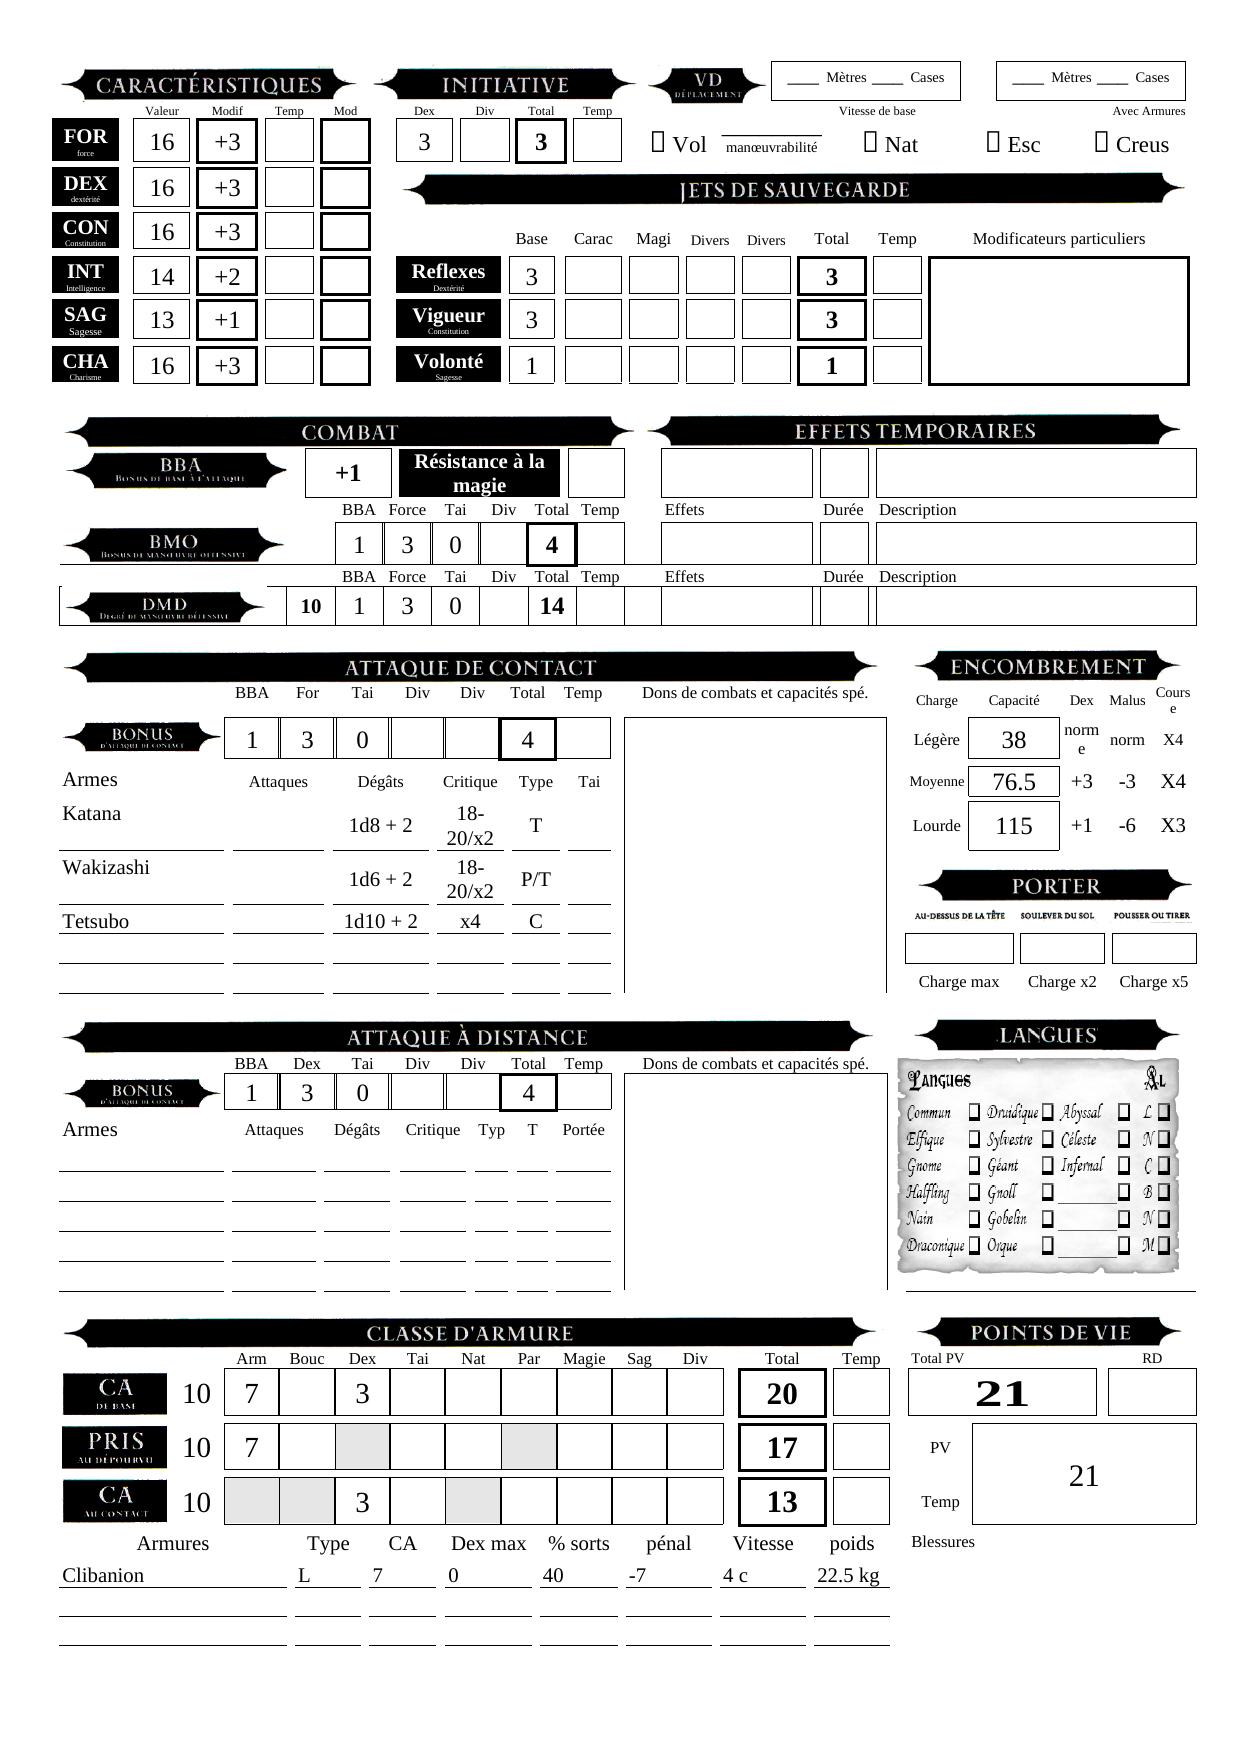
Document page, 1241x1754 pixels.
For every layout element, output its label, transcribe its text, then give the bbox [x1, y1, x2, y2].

table_cell [517, 1202, 548, 1206]
table_cell [577, 587, 624, 625]
table_cell [556, 1206, 611, 1231]
table_header [813, 449, 820, 497]
table_cell [865, 212, 873, 248]
table_cell [821, 587, 868, 625]
table_header For [280, 684, 335, 717]
table_cell Total [798, 212, 865, 248]
table_cell [313, 161, 321, 167]
table_cell [662, 523, 812, 563]
table_cell [323, 170, 368, 206]
table_cell [224, 1236, 232, 1261]
table_cell [445, 1416, 501, 1423]
table_cell [436, 1587, 445, 1592]
table_cell pénal [626, 1531, 712, 1555]
table_cell [396, 212, 501, 248]
table_header Dons de combats et capacités spé. [625, 1054, 887, 1073]
table_cell [361, 1616, 369, 1621]
table_cell [59, 964, 224, 968]
table_cell [611, 1236, 624, 1261]
table_header Div [390, 1054, 445, 1073]
table_cell [266, 213, 313, 248]
table_cell [622, 248, 629, 256]
table_cell [390, 1266, 400, 1291]
table_cell [568, 939, 611, 963]
table_cell [324, 801, 332, 849]
table_cell [712, 1592, 720, 1616]
picture [59, 61, 1181, 104]
table_cell [890, 1616, 908, 1621]
table_cell [873, 248, 921, 256]
table_cell [611, 850, 624, 855]
table_cell [316, 1141, 324, 1147]
table_cell [611, 969, 624, 993]
table_cell [324, 909, 332, 933]
table_cell [887, 909, 905, 933]
table_cell [287, 1555, 295, 1562]
table_cell [233, 934, 324, 939]
table_header Bouc [279, 1349, 335, 1368]
table_cell [613, 1424, 666, 1469]
table_cell [224, 855, 232, 903]
table_cell [789, 1524, 839, 1531]
table_cell [267, 587, 286, 625]
table_cell Div [480, 497, 528, 522]
table_cell [501, 256, 509, 293]
table_header [890, 1349, 908, 1368]
table_cell [59, 1202, 224, 1206]
table_cell 20 [741, 1371, 824, 1415]
table_cell [295, 1617, 361, 1621]
picture [908, 866, 1193, 923]
table_cell [734, 248, 742, 256]
table_cell [735, 299, 742, 338]
table_header [625, 449, 661, 497]
table_cell [922, 256, 928, 293]
table_cell [333, 964, 429, 968]
table_cell [475, 1147, 508, 1171]
table_cell Temp [908, 1477, 972, 1523]
table_cell 10 [169, 1477, 224, 1523]
table_cell [532, 1621, 540, 1645]
table_cell [279, 1470, 335, 1477]
table_cell [678, 248, 686, 256]
picture [62, 524, 285, 564]
table_cell [890, 1592, 908, 1616]
table_cell Tai [431, 497, 479, 522]
table_cell [460, 161, 1188, 167]
table_cell [630, 300, 678, 338]
table_cell [429, 909, 437, 933]
table_cell 16 [134, 347, 189, 382]
table_cell [890, 1555, 908, 1562]
table_cell [224, 1171, 232, 1176]
table_cell [324, 766, 332, 796]
table_cell [190, 212, 196, 248]
table_cell [233, 855, 324, 903]
table_cell [370, 206, 396, 212]
table_cell [59, 1617, 114, 1621]
table_cell [560, 850, 568, 855]
table_cell [59, 939, 224, 963]
table_cell [466, 1141, 475, 1147]
table_cell [1104, 796, 1150, 801]
table_cell [280, 1424, 335, 1469]
table_cell [475, 1172, 508, 1176]
table_cell CA [369, 1531, 436, 1555]
table_cell [436, 1592, 445, 1616]
table_cell [400, 1232, 466, 1236]
table_cell CON Constitution [52, 212, 119, 248]
table_header Modif [198, 104, 257, 118]
table_cell [1150, 796, 1196, 801]
table_cell 14 [134, 257, 189, 293]
table_cell [712, 1587, 720, 1592]
table_cell [265, 339, 313, 346]
table_cell [720, 1617, 747, 1621]
table_cell  Nat [836, 118, 944, 161]
table_cell [548, 1201, 556, 1206]
table_cell [371, 299, 396, 338]
table_cell [790, 338, 798, 346]
table_cell [517, 1206, 548, 1231]
table_cell  Creus [1074, 118, 1188, 161]
table_cell [361, 1531, 369, 1555]
table_cell [508, 1206, 517, 1231]
table_cell 3 [800, 259, 864, 293]
table_cell [678, 212, 686, 248]
table_cell [908, 1416, 972, 1423]
table_cell [429, 766, 437, 796]
table_cell -3 [1104, 766, 1150, 796]
table_cell [1014, 933, 1020, 963]
table_cell [59, 969, 224, 993]
table_cell [908, 1469, 972, 1477]
table_header Dex [279, 1054, 335, 1073]
table_cell [501, 299, 509, 338]
table_cell [437, 964, 504, 968]
table_cell [558, 1424, 611, 1469]
table_cell Total [528, 497, 576, 522]
table_cell [724, 1368, 738, 1415]
table_cell [504, 904, 512, 909]
table_cell [114, 1617, 169, 1621]
table_cell [52, 248, 119, 256]
table_cell [59, 1073, 224, 1109]
table_cell [555, 299, 565, 338]
table_cell [921, 212, 929, 248]
table_header [59, 1349, 169, 1368]
table_cell Effets [662, 565, 812, 586]
table_cell Dex max [445, 1531, 532, 1555]
table_cell [232, 1266, 316, 1291]
table_cell [59, 1588, 114, 1592]
table_cell [59, 1368, 169, 1415]
table_cell [734, 338, 742, 346]
table_cell 7 [225, 1369, 278, 1415]
table_cell [266, 347, 313, 382]
table_cell [630, 339, 678, 346]
table_header BBA [224, 684, 280, 717]
table_cell [59, 1109, 224, 1117]
table_cell [257, 248, 265, 256]
table_cell [59, 1415, 114, 1423]
table_cell  Esc [959, 118, 1066, 161]
table_cell [560, 801, 568, 849]
table_cell Clibanion [59, 1563, 287, 1587]
table_cell [169, 1469, 224, 1477]
table_cell Force [383, 565, 431, 586]
table_cell [335, 759, 390, 766]
table_cell [324, 850, 332, 855]
table_cell [59, 1555, 114, 1562]
table_cell 76.5 [969, 767, 1059, 796]
table_cell [295, 1588, 361, 1592]
table_cell [532, 1531, 540, 1555]
table_cell [611, 1147, 624, 1171]
table_cell [739, 1472, 825, 1477]
table_cell [556, 1110, 611, 1117]
table_cell [1154, 1525, 1196, 1531]
table_cell [742, 248, 790, 256]
table_cell [667, 1525, 723, 1531]
table_cell [369, 1592, 436, 1616]
table_cell [233, 964, 324, 968]
table_cell [517, 1262, 548, 1266]
table_cell [1059, 796, 1104, 801]
table_cell [790, 293, 798, 298]
table_cell [370, 293, 396, 298]
table_cell [560, 969, 568, 993]
table_cell 21 [909, 1369, 1096, 1415]
table_cell [501, 212, 509, 248]
table_cell [512, 964, 560, 968]
table_cell Base [509, 212, 554, 248]
table_cell [922, 346, 928, 382]
table_cell SAG Sagesse [52, 299, 119, 338]
table_cell [429, 963, 437, 968]
table_cell Magi [630, 212, 678, 248]
table_cell [556, 1232, 611, 1236]
table_cell +3 [199, 349, 255, 382]
table_header [509, 104, 517, 118]
table_header [169, 1349, 224, 1368]
table_cell [396, 167, 1188, 206]
table_cell [313, 338, 321, 346]
table_cell [734, 212, 742, 248]
table_cell [1063, 1525, 1109, 1531]
table_cell [560, 766, 568, 796]
table_cell [190, 167, 196, 206]
table_cell [508, 1117, 517, 1141]
table_cell [335, 1525, 390, 1531]
table_cell [814, 1592, 889, 1616]
picture [62, 586, 267, 625]
table_cell [921, 338, 928, 346]
table_cell 1 [336, 587, 383, 625]
table_cell [814, 1621, 889, 1645]
table_cell [611, 758, 624, 766]
table_cell [668, 1478, 723, 1523]
table_cell [475, 1206, 508, 1231]
table_cell [687, 300, 734, 338]
table_header ________manœuvrabilité [715, 104, 828, 161]
table_cell [560, 909, 568, 933]
table_cell [502, 1478, 556, 1523]
table_cell [739, 1418, 825, 1423]
table_cell [390, 1206, 400, 1231]
table_cell [540, 1555, 618, 1562]
table_cell [501, 1470, 557, 1477]
table_cell [119, 161, 134, 167]
table_cell +3 [1060, 766, 1104, 796]
table_cell [798, 248, 865, 256]
table_cell 16 [134, 168, 189, 206]
table_cell [324, 1141, 390, 1147]
table_cell [400, 1262, 466, 1266]
table_cell [390, 1147, 400, 1171]
table_cell [501, 1112, 556, 1117]
table_cell [224, 1176, 232, 1201]
table_cell [232, 1236, 316, 1261]
table_cell [114, 1524, 169, 1531]
table_cell [59, 1206, 224, 1231]
table_cell [874, 257, 921, 293]
table_cell [1104, 969, 1112, 993]
table_cell [314, 299, 320, 338]
table_cell [429, 933, 437, 939]
table_cell [265, 207, 313, 212]
table_cell [119, 293, 134, 298]
table_cell [735, 256, 742, 293]
table_cell [361, 1587, 369, 1592]
table_cell [390, 1117, 400, 1141]
table_cell [611, 717, 624, 758]
table_cell [834, 1478, 889, 1523]
table_cell [436, 1563, 445, 1587]
table_cell [517, 1266, 548, 1291]
table_cell [224, 1206, 232, 1231]
table_cell [119, 206, 134, 212]
table_cell [625, 1074, 887, 1291]
table_cell 3 [336, 1478, 389, 1523]
table_header Div [667, 1349, 723, 1368]
table_cell [557, 1416, 612, 1423]
table_cell [169, 1588, 224, 1592]
table_cell [400, 1147, 466, 1171]
table_cell [333, 969, 429, 993]
table_cell [286, 497, 335, 522]
table_cell % sorts [540, 1531, 618, 1555]
table_cell [888, 1117, 906, 1141]
table_cell CHA Charisme [52, 346, 119, 382]
table_cell 22.5 kg [814, 1563, 889, 1587]
table_cell [475, 1176, 508, 1201]
table_cell [198, 251, 257, 256]
table_cell [905, 850, 969, 855]
table_cell 17 [741, 1426, 824, 1469]
table_cell [59, 1266, 224, 1291]
table_cell [568, 969, 611, 993]
table_cell [224, 904, 232, 909]
table_cell [622, 338, 629, 346]
table_cell [517, 1232, 548, 1236]
table_cell [504, 796, 512, 801]
table_cell [510, 118, 515, 161]
picture [399, 169, 1185, 206]
table_cell [59, 1172, 224, 1176]
table_cell Carac [565, 212, 622, 248]
table_cell [287, 1621, 295, 1645]
table_cell [445, 1617, 532, 1621]
table_cell 1 [225, 718, 278, 758]
table_cell [370, 338, 396, 346]
table_cell [556, 1262, 611, 1266]
table_cell [169, 1555, 224, 1562]
table_cell [233, 851, 324, 855]
table_cell [887, 850, 905, 855]
table_cell [224, 1117, 232, 1141]
table_cell [224, 1470, 279, 1477]
table_cell [59, 758, 224, 766]
table_cell Type [512, 766, 560, 796]
table_header [313, 104, 321, 118]
table_cell [59, 1477, 169, 1523]
table_cell Divers [742, 212, 790, 248]
table_cell +1 [1060, 801, 1104, 849]
table_cell [390, 759, 445, 766]
table_cell [445, 1470, 501, 1477]
table_cell [668, 1424, 723, 1469]
table_cell [361, 1592, 369, 1616]
table_cell [316, 1117, 324, 1141]
table_cell [504, 766, 512, 796]
table_cell [867, 346, 873, 382]
table_cell poids [814, 1531, 889, 1555]
table_cell [224, 1588, 279, 1592]
table_cell [224, 963, 232, 968]
table_cell [548, 1171, 556, 1176]
table_header [825, 1349, 833, 1368]
table_cell [437, 851, 504, 855]
table_header [906, 1054, 1196, 1291]
table_cell [611, 796, 624, 801]
table_cell Div [480, 565, 528, 586]
table_cell [190, 293, 198, 298]
table_cell [887, 969, 905, 993]
table_header [119, 104, 134, 118]
table_cell [371, 256, 396, 293]
table_cell [833, 1470, 889, 1477]
table_cell [540, 1621, 618, 1645]
table_cell [475, 1141, 508, 1147]
table_cell [834, 1424, 889, 1469]
table_cell [52, 338, 119, 346]
table_cell [867, 256, 873, 293]
table_cell [611, 1117, 624, 1141]
table_cell [279, 1110, 335, 1117]
table_cell [233, 796, 324, 801]
table_cell [890, 1621, 908, 1645]
table_cell [558, 1369, 611, 1415]
table_cell [333, 851, 429, 855]
table_cell [720, 1592, 806, 1616]
table_cell norm [1104, 717, 1150, 758]
table_cell [390, 1261, 400, 1266]
table_cell 18-20/x2 [437, 801, 504, 849]
table_header Total [739, 1349, 825, 1368]
table_cell [568, 934, 611, 939]
table_cell 115 [969, 802, 1059, 849]
table_cell [437, 939, 504, 963]
table_cell [679, 346, 686, 382]
table_cell x4 [437, 909, 504, 933]
table_cell [618, 1563, 626, 1587]
table_cell [743, 257, 790, 293]
table_cell [258, 118, 265, 161]
table_cell [396, 248, 501, 256]
table_cell 3 [385, 523, 430, 563]
table_cell [500, 761, 555, 766]
table_cell [887, 855, 905, 903]
table_cell [548, 1266, 556, 1291]
table_cell [568, 851, 611, 855]
table_cell [1109, 1525, 1154, 1531]
table_cell [556, 1266, 611, 1291]
table_cell [512, 939, 560, 963]
table_cell [59, 1469, 114, 1477]
table_cell [1059, 850, 1104, 855]
table_cell [887, 1266, 906, 1291]
table_cell [626, 1555, 712, 1562]
table_cell [612, 1470, 667, 1477]
table_cell Armures [59, 1531, 287, 1555]
table_cell [905, 964, 1013, 968]
table_cell [555, 346, 565, 382]
table_cell [369, 1588, 436, 1592]
table_cell 3 [384, 587, 431, 625]
table_cell Armes [59, 766, 224, 796]
table_cell [119, 338, 134, 346]
table_cell [257, 161, 265, 167]
table_cell [371, 118, 396, 161]
table_cell [686, 339, 734, 346]
table_cell [512, 934, 560, 939]
table_cell [324, 904, 332, 909]
table_header [640, 104, 715, 118]
table_cell [224, 939, 232, 963]
table_cell [1104, 850, 1150, 855]
table_cell [316, 1176, 324, 1201]
table_cell Critique [400, 1117, 466, 1141]
table_cell [504, 855, 512, 903]
table_cell [618, 1592, 626, 1616]
table_cell [475, 1266, 508, 1291]
table_cell [743, 300, 790, 338]
table_cell [258, 167, 265, 206]
table_cell [888, 1201, 906, 1206]
table_cell [1105, 933, 1112, 963]
table_cell [626, 1588, 712, 1592]
table_cell [280, 759, 335, 766]
table_cell [324, 1266, 390, 1291]
table_cell [1013, 969, 1021, 993]
table_cell [396, 338, 501, 346]
table_cell [400, 1206, 466, 1231]
table_cell [429, 969, 437, 993]
table_cell [390, 1236, 400, 1261]
table_cell [806, 1531, 814, 1555]
table_cell [265, 162, 313, 167]
table_cell 10 [169, 1368, 224, 1415]
picture [62, 1371, 167, 1416]
table_cell Tetsubo [59, 909, 224, 933]
table_cell [324, 1202, 390, 1206]
table_cell [396, 206, 501, 212]
table_cell [622, 212, 629, 248]
table_cell [400, 1172, 466, 1176]
table_cell [314, 118, 320, 161]
table_cell [827, 1368, 833, 1415]
table_cell [280, 1478, 334, 1523]
table_header [662, 449, 812, 497]
table_cell [743, 347, 790, 382]
table_cell [324, 933, 332, 939]
table_cell  Vol [640, 118, 715, 161]
table_cell 16 [134, 213, 189, 248]
table_cell [887, 933, 905, 939]
table_cell [119, 167, 133, 206]
table_cell -6 [1104, 801, 1150, 849]
table_cell [232, 1176, 316, 1201]
table_cell [316, 1201, 324, 1206]
table_cell [724, 1477, 738, 1523]
table_cell [1066, 118, 1074, 161]
table_cell [618, 1616, 626, 1621]
table_cell Charge x5 [1112, 969, 1196, 993]
table_cell Reflexes Dextérité [396, 256, 501, 293]
table_header [611, 684, 624, 717]
table_cell [827, 1423, 833, 1469]
table_cell [611, 1171, 624, 1176]
table_cell DEX dextérité [52, 167, 119, 206]
table_cell Tai [568, 766, 611, 796]
table_cell BBA [335, 498, 383, 522]
table_cell [712, 1621, 720, 1645]
table_cell [622, 299, 629, 338]
table_cell [134, 207, 190, 212]
table_cell [626, 1592, 712, 1616]
table_cell [517, 1176, 548, 1201]
table_cell [502, 1369, 556, 1415]
table_cell [371, 167, 396, 206]
table_header Course [1150, 683, 1196, 717]
table_cell [574, 119, 621, 161]
table_cell [295, 1555, 361, 1562]
table_cell [232, 1262, 316, 1266]
table_cell [888, 1073, 906, 1109]
table_cell [224, 1201, 232, 1206]
table_cell [224, 796, 232, 801]
table_cell X4 [1150, 717, 1196, 758]
table_cell [224, 801, 232, 849]
table_cell [555, 759, 611, 766]
table_cell [873, 339, 921, 346]
table_cell [625, 587, 661, 625]
table_cell [258, 299, 265, 338]
table_cell [232, 1232, 316, 1236]
table_cell +1 [199, 302, 255, 338]
table_cell [369, 1617, 436, 1621]
table_cell [630, 347, 678, 382]
table_header [565, 104, 573, 118]
table_cell Divers [686, 212, 734, 248]
table_cell [742, 339, 790, 346]
table_cell Modificateurs particuliers [930, 212, 1188, 248]
table_cell [321, 251, 369, 256]
table_cell [922, 299, 928, 338]
table_cell [59, 1423, 169, 1469]
table_cell 4 [502, 1076, 555, 1109]
table_cell [190, 338, 198, 346]
table_cell [445, 1621, 532, 1645]
table_cell [233, 909, 324, 933]
table_cell [1154, 1416, 1196, 1423]
table_cell [557, 1470, 612, 1477]
table_cell [333, 796, 429, 801]
table_header Dex [396, 104, 452, 118]
table_cell [618, 1621, 626, 1645]
table_cell [266, 168, 313, 206]
table_cell [686, 294, 734, 298]
table_cell [119, 256, 133, 293]
table_cell Effets [662, 498, 812, 522]
table_cell Durée [820, 498, 868, 522]
table_cell Portée [556, 1117, 611, 1141]
table_cell [232, 1172, 316, 1176]
table_cell [59, 1141, 224, 1147]
table_cell [1112, 964, 1196, 968]
table_cell [612, 1416, 667, 1423]
table_cell 1d8 + 2 [333, 801, 429, 849]
table_cell [747, 1588, 806, 1592]
table_cell [578, 523, 624, 563]
table_cell [791, 256, 797, 293]
table_cell [613, 1369, 666, 1415]
table_cell [392, 718, 443, 758]
table_cell Lourde [905, 801, 968, 849]
table_cell [390, 1470, 445, 1477]
table_cell [1059, 758, 1104, 766]
table_cell [429, 801, 437, 849]
table_cell 7 [225, 1424, 278, 1469]
table_cell [508, 1231, 517, 1236]
table_cell [624, 565, 662, 586]
table_cell 4 [529, 525, 574, 563]
table_cell [224, 909, 232, 933]
table_header Capacité [969, 684, 1059, 717]
table_cell [258, 346, 265, 382]
table_header [569, 449, 624, 497]
table_cell [548, 1117, 556, 1141]
table_cell [873, 294, 921, 298]
table_cell [509, 339, 554, 346]
table_cell [874, 347, 921, 382]
table_cell 21 [973, 1424, 1196, 1523]
table_cell [969, 851, 1059, 855]
table_cell [532, 1563, 540, 1587]
table_cell 0 [433, 523, 478, 563]
table_cell [361, 1555, 369, 1562]
table_header Temp [555, 684, 611, 717]
table_header Div [445, 684, 500, 717]
table_cell 0 [445, 1563, 532, 1587]
table_cell 1 [800, 349, 864, 382]
table_cell [679, 299, 686, 338]
table_cell [266, 300, 313, 338]
table_cell [509, 206, 1188, 212]
table_cell 1 [510, 347, 554, 382]
table_cell [791, 299, 797, 338]
table_cell [52, 293, 119, 298]
table_cell [888, 1147, 906, 1171]
table_cell [548, 1261, 556, 1266]
table_cell [806, 1563, 814, 1587]
table_cell [798, 341, 865, 346]
table_cell [517, 1236, 548, 1261]
picture [59, 1315, 1182, 1349]
table_cell [504, 933, 512, 939]
table_cell [548, 1176, 556, 1201]
table_cell T [512, 801, 560, 849]
table_cell [369, 1555, 436, 1562]
table_cell [501, 1525, 557, 1531]
table_cell [560, 855, 568, 903]
table_cell [865, 248, 873, 256]
table_cell [560, 939, 568, 963]
table_header [877, 449, 1196, 497]
table_header Valeur [134, 104, 190, 118]
table_header Total PV [908, 1349, 1096, 1368]
table_cell [834, 1369, 889, 1415]
table_cell [905, 796, 969, 801]
table_cell [504, 963, 512, 968]
table_cell 1d6 + 2 [333, 855, 429, 903]
table_cell +3 [199, 121, 255, 161]
table_cell [890, 1423, 908, 1469]
table_header Temp [833, 1349, 889, 1368]
table_cell [890, 1477, 908, 1523]
table_cell [806, 1555, 814, 1562]
table_cell [445, 1110, 501, 1117]
table_cell [686, 248, 734, 256]
table_cell [279, 1416, 335, 1423]
table_cell [453, 118, 460, 161]
table_cell Vitesse [720, 1531, 806, 1555]
table_cell 13 [741, 1480, 824, 1523]
table_cell [316, 1206, 324, 1231]
table_cell Temp [576, 498, 624, 522]
table_header [190, 104, 198, 118]
table_cell 3 [397, 119, 452, 161]
table_cell [371, 212, 396, 248]
table_cell [568, 855, 611, 903]
table_cell Type [295, 1531, 361, 1555]
table_cell [814, 1555, 889, 1562]
table_cell [723, 1524, 739, 1531]
table_cell [622, 256, 629, 293]
table_cell [908, 1524, 972, 1531]
table_cell [324, 969, 332, 993]
table_cell [224, 759, 280, 766]
table_cell [52, 206, 119, 212]
table_cell [400, 1202, 466, 1206]
table_header Avec Armures [996, 104, 1188, 118]
table_header Malus [1104, 684, 1150, 717]
table_cell [504, 969, 512, 993]
table_cell [445, 1588, 532, 1592]
table_cell [257, 206, 265, 212]
table_cell [565, 339, 622, 346]
table_cell [400, 1141, 466, 1147]
table_cell Critique [437, 766, 504, 796]
table_cell Armes [59, 1117, 224, 1141]
table_cell Moyenne [905, 766, 968, 796]
table_cell [813, 587, 820, 625]
table_cell [233, 939, 324, 963]
table_cell Charge max [905, 969, 1013, 993]
table_cell [630, 257, 678, 293]
table_cell [624, 497, 662, 522]
table_cell [466, 1206, 475, 1231]
table_cell [446, 1369, 500, 1415]
table_cell [59, 934, 224, 939]
table_cell [437, 934, 504, 939]
table_cell [265, 294, 313, 298]
table_cell [224, 1555, 279, 1562]
table_cell [532, 1592, 540, 1616]
table_cell 1d10 + 2 [333, 909, 429, 933]
table_cell [224, 933, 232, 939]
table_cell [739, 1527, 789, 1531]
table_cell [390, 1416, 445, 1423]
table_cell [973, 1416, 1063, 1423]
table_cell [466, 1201, 475, 1206]
table_cell [508, 1147, 517, 1171]
table_cell [888, 1206, 906, 1231]
table_cell [568, 964, 611, 968]
table_header Tai [335, 1054, 390, 1073]
table_cell Tai [431, 565, 479, 586]
picture [59, 649, 1182, 684]
table_cell [813, 522, 820, 563]
table_cell [119, 118, 133, 161]
table_cell [480, 587, 528, 625]
table_cell L [295, 1563, 361, 1587]
table_cell [324, 1206, 390, 1231]
table_cell [973, 1525, 1063, 1531]
table_cell [556, 1176, 611, 1201]
table_cell [560, 904, 568, 909]
table_cell [887, 717, 905, 758]
table_cell [558, 1074, 611, 1109]
table_cell [930, 248, 1188, 256]
table_cell [501, 293, 509, 298]
table_cell [1013, 963, 1021, 968]
table_cell Description [876, 565, 1196, 586]
table_cell [114, 1469, 169, 1477]
table_cell Temp [873, 212, 921, 248]
table_cell [812, 497, 820, 522]
table_cell [323, 302, 368, 338]
table_header [887, 1054, 906, 1073]
picture [59, 1017, 1181, 1054]
table_cell C [512, 909, 560, 933]
table_cell [611, 1261, 624, 1266]
table_header [622, 104, 640, 118]
table_cell [611, 1201, 624, 1206]
table_cell [429, 796, 437, 801]
table_cell [868, 497, 876, 522]
table_cell [630, 294, 678, 298]
table_cell 3 [281, 1074, 334, 1109]
text ___ Mètres ___ Cases [999, 63, 1182, 87]
table_header Temp [573, 104, 622, 118]
table_cell [630, 248, 678, 256]
table_cell [59, 1147, 224, 1171]
table_cell [742, 294, 790, 298]
table_header Charge [905, 684, 969, 717]
table_header +1 [306, 449, 391, 497]
table_cell Vigueur Constitution [396, 299, 501, 338]
table_cell [190, 118, 196, 161]
table_cell [279, 1555, 287, 1562]
table_cell [396, 293, 501, 298]
table_cell [906, 934, 1013, 963]
table_header [723, 1349, 739, 1368]
table_header Div [445, 1054, 501, 1073]
table_cell 3 [336, 1369, 389, 1415]
table_header Résistance à la magie [399, 449, 560, 497]
table_cell [517, 1172, 548, 1176]
table_cell [877, 587, 1196, 625]
table_cell Wakizashi [59, 855, 224, 903]
table_cell [114, 1415, 169, 1423]
table_cell [611, 963, 624, 968]
table_cell [266, 257, 313, 293]
table_cell [316, 1231, 324, 1236]
table_cell [554, 338, 565, 346]
table_header Total [500, 684, 555, 717]
table_cell [461, 119, 509, 161]
table_cell [556, 1236, 611, 1261]
table_cell [828, 118, 836, 161]
table_cell [865, 293, 873, 298]
table_cell [720, 1555, 806, 1562]
table_cell [558, 1478, 611, 1523]
table_cell [554, 293, 565, 298]
table_header Total [517, 104, 565, 118]
table_header Vitesse de base [836, 104, 996, 118]
table_cell [446, 1424, 501, 1469]
table_cell Typ [475, 1117, 508, 1141]
table_cell [712, 1555, 720, 1562]
table_cell [287, 1563, 295, 1587]
table_cell [369, 1621, 436, 1645]
table_cell [501, 1416, 557, 1423]
table_cell Force [383, 497, 431, 522]
table_cell [532, 1616, 540, 1621]
table_cell [324, 796, 332, 801]
table_cell [887, 963, 905, 968]
table_cell [392, 1074, 443, 1109]
table_cell [233, 801, 324, 849]
table_cell [812, 565, 820, 586]
table_cell [119, 212, 133, 248]
table_cell [890, 1415, 908, 1423]
table_cell 3 [800, 302, 864, 338]
table_cell 7 [369, 1563, 436, 1587]
table_cell [735, 346, 742, 382]
table_cell [286, 565, 335, 586]
table_cell [295, 1621, 361, 1645]
table_cell Temp [576, 565, 624, 586]
table_cell [59, 497, 286, 522]
table_cell [548, 1231, 556, 1236]
table_cell [839, 1525, 889, 1531]
table_cell [678, 338, 686, 346]
table_cell [566, 347, 621, 382]
table_cell [232, 1206, 316, 1231]
table_cell [508, 1201, 517, 1206]
table_cell [921, 248, 929, 256]
table_cell [324, 1262, 390, 1266]
table_cell [888, 1231, 906, 1236]
table_cell [556, 1172, 611, 1176]
table_cell [504, 801, 512, 849]
table_cell [224, 1525, 279, 1531]
table_cell 0 [337, 718, 388, 758]
table_cell [668, 1369, 723, 1415]
table_cell [59, 522, 286, 563]
table_cell [622, 118, 640, 161]
table_cell [613, 1478, 666, 1523]
table_cell [517, 1147, 548, 1171]
table_cell [134, 249, 190, 256]
table_cell [391, 1369, 444, 1415]
table_cell [134, 339, 190, 346]
table_header Magie [557, 1349, 612, 1368]
table_cell [400, 1176, 466, 1201]
table_header Arm [224, 1349, 279, 1368]
table_cell [611, 933, 624, 939]
table_cell [905, 855, 1196, 933]
table_cell [1109, 1416, 1154, 1423]
table_cell [224, 1416, 279, 1423]
table_cell [445, 1525, 501, 1531]
table_cell [868, 565, 876, 586]
table_cell [324, 1176, 390, 1201]
table_cell [233, 905, 324, 909]
table_cell [52, 161, 119, 167]
table_cell [508, 1171, 517, 1176]
table_cell [335, 1416, 390, 1423]
table_cell [233, 969, 324, 993]
table_cell 40 [540, 1563, 618, 1587]
table_cell 38 [969, 718, 1059, 758]
table_cell [114, 1588, 169, 1592]
table_cell [59, 717, 224, 758]
table_cell [324, 1147, 390, 1171]
table_cell [371, 346, 396, 382]
table_cell [266, 119, 313, 161]
table_cell [59, 1236, 224, 1261]
table_cell [134, 294, 190, 298]
table_cell [224, 1147, 232, 1171]
table_cell [723, 1415, 739, 1423]
table_header [560, 449, 568, 497]
table_cell [548, 1206, 556, 1231]
table_cell [548, 1236, 556, 1261]
table_header Mod [321, 104, 369, 118]
table_cell [466, 1147, 475, 1171]
table_cell [59, 565, 286, 586]
table_cell [724, 1423, 738, 1469]
table_cell [224, 1141, 232, 1147]
table_cell [814, 1617, 889, 1621]
table_cell [316, 1147, 324, 1171]
table_cell [59, 1176, 224, 1201]
table_cell [517, 1141, 548, 1147]
table_cell [622, 346, 629, 382]
table_cell [361, 1563, 369, 1587]
table_cell [265, 249, 313, 256]
table_cell [287, 1616, 295, 1621]
table_cell [667, 1416, 723, 1423]
table_cell [475, 1236, 508, 1261]
table_cell [258, 256, 265, 293]
table_cell [437, 796, 504, 801]
table_header [611, 1054, 624, 1073]
table_cell Description [876, 498, 1196, 522]
table_cell [232, 1202, 316, 1206]
table_cell +3 [199, 215, 255, 248]
table_cell [555, 256, 565, 293]
table_cell [625, 718, 886, 993]
table_cell 1 [225, 1074, 277, 1109]
table_cell [258, 212, 265, 248]
table_header Total [501, 1054, 556, 1073]
table_cell [626, 1617, 712, 1621]
table_cell [565, 248, 622, 256]
table_cell [626, 1621, 712, 1645]
table_cell [280, 1369, 334, 1415]
table_cell [560, 796, 568, 801]
table_cell [869, 587, 876, 625]
table_cell 1 [336, 523, 382, 563]
table_cell [611, 939, 624, 963]
table_cell [1150, 850, 1196, 855]
table_cell [612, 1525, 667, 1531]
table_cell [806, 1616, 814, 1621]
table_header [453, 104, 460, 118]
table_cell [323, 215, 368, 248]
table_cell 10 [287, 587, 335, 625]
table_cell [790, 212, 798, 248]
table_header [286, 449, 305, 497]
table_cell [806, 1592, 814, 1616]
table_cell [324, 855, 332, 903]
table_cell [257, 293, 265, 298]
table_cell [611, 1231, 624, 1236]
table_cell [429, 939, 437, 963]
table_cell [1104, 963, 1112, 968]
table_cell +2 [199, 259, 255, 293]
table_cell [436, 1531, 445, 1555]
table_cell [400, 1266, 466, 1291]
table_cell [890, 1469, 908, 1477]
table_cell [888, 1261, 906, 1266]
table_header [886, 684, 905, 717]
table_cell [169, 1524, 224, 1531]
table_cell [224, 969, 232, 993]
table_cell [568, 796, 611, 801]
table_cell [567, 118, 573, 161]
table_cell [287, 1531, 295, 1555]
table_header Dex [1059, 684, 1104, 717]
table_cell [466, 1261, 475, 1266]
table_cell [508, 1141, 517, 1147]
table_cell [391, 1478, 445, 1523]
table_cell [557, 718, 610, 758]
table_cell [723, 1469, 739, 1477]
table_cell [336, 1424, 389, 1469]
table_cell [314, 346, 320, 382]
table_header Dex [335, 1349, 390, 1368]
table_header Sag [612, 1349, 667, 1368]
table_cell [190, 206, 198, 212]
table_cell [887, 939, 905, 963]
table_cell [747, 1617, 806, 1621]
table_cell [825, 1469, 833, 1477]
table_cell [224, 1261, 232, 1266]
table_cell [429, 855, 437, 903]
table_cell [316, 1261, 324, 1266]
table_cell [944, 118, 959, 161]
table_cell [481, 523, 526, 563]
table_cell [466, 1231, 475, 1236]
table_cell [119, 346, 133, 382]
table_cell Katana [59, 801, 224, 849]
table_cell [806, 1587, 814, 1592]
table_cell [321, 341, 369, 346]
table_cell [59, 1621, 287, 1645]
table_cell [314, 256, 320, 293]
table_header [392, 449, 399, 497]
table_header Temp [556, 1054, 611, 1073]
table_cell [687, 257, 734, 293]
table_cell 18-20/x2 [437, 855, 504, 903]
table_cell 10 [169, 1423, 224, 1469]
picture [62, 1426, 167, 1469]
table_cell [821, 523, 868, 563]
table_cell [734, 293, 742, 298]
table_cell [678, 293, 686, 298]
table_cell [314, 167, 320, 206]
table_cell [611, 1176, 624, 1201]
table_cell [509, 248, 554, 256]
table_header Par [501, 1349, 557, 1368]
table_cell [814, 1588, 889, 1592]
table_cell [316, 1266, 324, 1291]
table_cell [323, 349, 368, 382]
table_header Tai [390, 1349, 445, 1368]
table_cell [323, 121, 368, 161]
table_cell [390, 1231, 400, 1236]
table_header [821, 449, 868, 497]
table_cell [437, 969, 504, 993]
table_cell [224, 766, 232, 796]
table_cell [333, 934, 429, 939]
table_cell [169, 1617, 224, 1621]
table_cell [316, 1236, 324, 1261]
table_cell 0 [337, 1074, 388, 1109]
table_cell [556, 1141, 611, 1147]
picture [59, 409, 1181, 494]
table_cell [279, 1525, 335, 1531]
table_cell [611, 855, 624, 903]
table_cell [540, 1592, 618, 1616]
table_cell [59, 796, 224, 801]
table_cell [556, 1202, 611, 1206]
table_cell [512, 851, 560, 855]
table_cell [540, 1617, 618, 1621]
table_cell [679, 256, 686, 293]
table_cell [313, 293, 321, 298]
table_header Temp [265, 104, 313, 118]
table_cell [295, 1592, 361, 1616]
table_cell [508, 1176, 517, 1201]
table_cell Total [528, 567, 576, 586]
table_cell [361, 1621, 369, 1645]
table_cell [324, 1172, 390, 1176]
table_cell INT Intelligence [52, 256, 119, 293]
table_cell [557, 1525, 612, 1531]
table_cell [333, 905, 429, 909]
table_cell [445, 1592, 532, 1616]
table_cell 16 [134, 119, 189, 161]
table_cell Attaques [232, 1117, 316, 1141]
table_cell [611, 1266, 624, 1291]
table_cell [59, 1262, 224, 1266]
table_cell [512, 796, 560, 801]
table_cell [224, 1231, 232, 1236]
table_cell [890, 1563, 908, 1587]
table_cell [225, 1478, 279, 1523]
table_cell [618, 1531, 626, 1555]
table_cell [114, 1555, 169, 1562]
table_cell [119, 299, 133, 338]
table_cell [833, 1416, 889, 1423]
table_cell [1109, 1369, 1196, 1415]
table_cell [905, 758, 969, 766]
table_cell [314, 212, 320, 248]
table_cell [501, 338, 509, 346]
table_cell [504, 850, 512, 855]
table_cell [887, 904, 905, 909]
table_cell [323, 259, 368, 293]
picture [62, 720, 221, 753]
table_header [52, 104, 119, 118]
table_cell [611, 766, 624, 796]
table_cell [887, 796, 905, 801]
table_cell [198, 341, 257, 346]
table_cell [324, 939, 332, 963]
table_cell [568, 909, 611, 933]
table_cell [540, 1588, 618, 1592]
table_cell 4 c [720, 1563, 806, 1587]
table_cell [869, 522, 876, 563]
table_cell Charge x2 [1021, 969, 1104, 993]
table_cell [790, 248, 798, 256]
table_cell [969, 797, 1059, 801]
table_cell 0 [432, 587, 479, 625]
table_cell [931, 259, 1187, 382]
text ___ Mètres ___ Cases [774, 63, 957, 87]
table_cell PV [908, 1423, 972, 1469]
table_cell [618, 1587, 626, 1592]
table_header [59, 684, 224, 717]
table_cell [257, 338, 265, 346]
table_cell [888, 1176, 906, 1201]
table_cell [1113, 934, 1196, 963]
table_cell 3 [281, 718, 333, 758]
table_cell [548, 1141, 556, 1147]
table_header [370, 104, 396, 118]
table_cell [390, 1525, 445, 1531]
table_header Dons de combats et capacités spé. [624, 684, 886, 717]
table_cell [1021, 964, 1104, 968]
table_cell [224, 1617, 279, 1621]
table_cell [501, 248, 509, 256]
table_cell [887, 801, 905, 849]
table_cell [59, 905, 224, 909]
table_cell [475, 1262, 508, 1266]
table_cell [59, 851, 224, 855]
table_cell [466, 1171, 475, 1176]
table_cell 14 [529, 587, 576, 625]
table_cell [134, 162, 190, 167]
table_cell [554, 212, 565, 248]
table_cell P/T [512, 855, 560, 903]
table_cell [475, 1202, 508, 1206]
table_header Nat [445, 1349, 501, 1368]
table_cell [475, 1232, 508, 1236]
table_header [869, 449, 876, 497]
table_cell [190, 299, 196, 338]
table_cell [59, 1592, 287, 1616]
table_cell 3 [518, 121, 564, 161]
table_cell [888, 1141, 906, 1147]
table_header [59, 449, 286, 497]
table_header Div [390, 684, 445, 717]
table_cell FOR force [52, 118, 119, 161]
table_cell [877, 523, 1196, 563]
table_cell [890, 1587, 908, 1592]
table_header RD [1109, 1349, 1196, 1368]
table_cell [232, 1147, 316, 1171]
table_cell [611, 904, 624, 909]
table_cell [370, 161, 396, 167]
table_cell [390, 1110, 445, 1117]
table_cell [286, 522, 335, 563]
table_cell [508, 1261, 517, 1266]
table_cell [611, 801, 624, 849]
table_cell [190, 256, 196, 293]
table_cell [874, 300, 921, 338]
table_cell [611, 1141, 624, 1147]
table_cell [554, 248, 565, 256]
table_cell [611, 1109, 624, 1117]
table_cell [324, 963, 332, 968]
table_cell [190, 161, 198, 167]
table_header [257, 104, 265, 118]
table_cell [59, 1232, 224, 1236]
table_cell [429, 850, 437, 855]
table_cell [429, 904, 437, 909]
table_cell [887, 758, 905, 766]
table_cell [335, 1110, 390, 1117]
table_cell [867, 299, 873, 338]
table_cell [720, 1588, 747, 1592]
table_cell -7 [626, 1563, 712, 1587]
table_cell [662, 587, 812, 625]
table_header BBA [224, 1054, 279, 1073]
table_cell [445, 759, 500, 766]
table_cell 4 [502, 720, 554, 758]
table_cell [890, 1524, 908, 1531]
table_cell [466, 1176, 475, 1201]
table_cell +3 [199, 170, 255, 206]
table_cell Durée [820, 565, 868, 586]
table_cell [888, 1236, 906, 1261]
picture [62, 1076, 221, 1109]
table_cell [612, 1073, 624, 1109]
table_cell [437, 905, 504, 909]
table_header Tai [335, 684, 390, 717]
table_cell [687, 347, 734, 382]
table_cell [712, 1563, 720, 1587]
table_cell [1097, 1368, 1108, 1415]
table_cell [313, 206, 321, 212]
table_cell [501, 346, 509, 382]
table_cell [436, 1555, 445, 1562]
table_cell [532, 1555, 540, 1562]
table_cell X3 [1150, 801, 1196, 849]
table_cell [508, 1266, 517, 1291]
table_cell [59, 1524, 114, 1531]
table_cell [504, 909, 512, 933]
table_cell [224, 850, 232, 855]
table_header [828, 104, 836, 118]
table_cell [566, 300, 621, 338]
table_cell 3 [510, 300, 554, 338]
table_cell Blessures [908, 1531, 1196, 1645]
table_cell Volonté Sagesse [396, 346, 501, 382]
table_cell [396, 162, 452, 167]
table_cell X4 [1150, 766, 1196, 796]
table_cell [466, 1266, 475, 1291]
table_cell [611, 909, 624, 933]
table_cell Dégâts [324, 1117, 390, 1141]
table_cell [287, 1587, 295, 1592]
table_cell [335, 1470, 390, 1477]
table_cell 3 [510, 257, 554, 293]
table_cell [1063, 1415, 1109, 1423]
table_cell [453, 161, 460, 167]
table_cell [568, 801, 611, 849]
table_cell [447, 1074, 499, 1109]
table_cell [890, 1531, 908, 1555]
table_cell [560, 963, 568, 968]
table_header [59, 1054, 224, 1073]
table_cell [667, 1470, 723, 1477]
table_cell [504, 939, 512, 963]
table_cell [827, 1477, 833, 1523]
table_cell [806, 1621, 814, 1645]
table_cell [566, 257, 621, 293]
table_cell [712, 1531, 720, 1555]
table_cell [548, 1147, 556, 1171]
table_cell [508, 1236, 517, 1261]
table_cell [436, 1616, 445, 1621]
picture [62, 1479, 167, 1524]
table_cell [400, 1236, 466, 1261]
table_cell [969, 759, 1059, 766]
table_cell [1021, 934, 1104, 963]
table_cell 13 [134, 300, 189, 338]
table_cell [890, 1368, 908, 1415]
table_cell [501, 206, 509, 212]
table_cell [190, 346, 196, 382]
table_cell [313, 248, 321, 256]
table_cell BBA [335, 565, 383, 586]
table_cell [445, 1555, 532, 1562]
table_cell [887, 766, 905, 796]
table_cell [390, 1141, 400, 1147]
table_cell [232, 1141, 316, 1147]
table_cell [532, 1587, 540, 1592]
table_cell [825, 1415, 833, 1423]
table_cell [509, 294, 554, 298]
table_cell [324, 1236, 390, 1261]
table_cell [316, 1171, 324, 1176]
table_cell [466, 1117, 475, 1141]
table_cell [502, 1424, 556, 1469]
table_cell [568, 905, 611, 909]
table_cell [712, 1616, 720, 1621]
table_cell [512, 905, 560, 909]
table_cell [287, 1592, 295, 1616]
table_cell [324, 1232, 390, 1236]
table_cell Dégâts [333, 766, 429, 796]
table_cell [791, 346, 797, 382]
table_cell [224, 1110, 279, 1117]
table_cell [865, 338, 873, 346]
table_cell [888, 1109, 906, 1117]
table_cell [391, 1424, 444, 1469]
table_cell [224, 1266, 232, 1291]
table_cell [560, 933, 568, 939]
table_cell [565, 294, 622, 298]
table_cell [446, 718, 498, 758]
table_cell [1104, 758, 1150, 766]
table_cell Légère [905, 717, 968, 758]
table_cell [618, 1555, 626, 1562]
table_cell [611, 1206, 624, 1231]
table_cell [466, 1236, 475, 1261]
table_cell T [517, 1117, 548, 1141]
table_cell [446, 1478, 500, 1523]
table_cell [390, 1171, 400, 1176]
table_cell [625, 522, 661, 563]
table_cell Attaques [233, 766, 324, 796]
table_cell [333, 939, 429, 963]
table_cell [169, 1415, 224, 1423]
table_cell [1150, 758, 1196, 766]
table_cell [512, 969, 560, 993]
table_header [1096, 1349, 1109, 1368]
table_header Div [460, 104, 509, 118]
table_cell norme [1060, 717, 1104, 758]
table_cell [556, 1147, 611, 1171]
table_cell [390, 1176, 400, 1201]
table_cell [720, 1621, 806, 1645]
table_cell [119, 248, 134, 256]
table_cell [436, 1621, 445, 1645]
table_cell [390, 1201, 400, 1206]
table_cell [888, 1171, 906, 1176]
table_cell [190, 248, 198, 256]
table_cell [370, 248, 396, 256]
